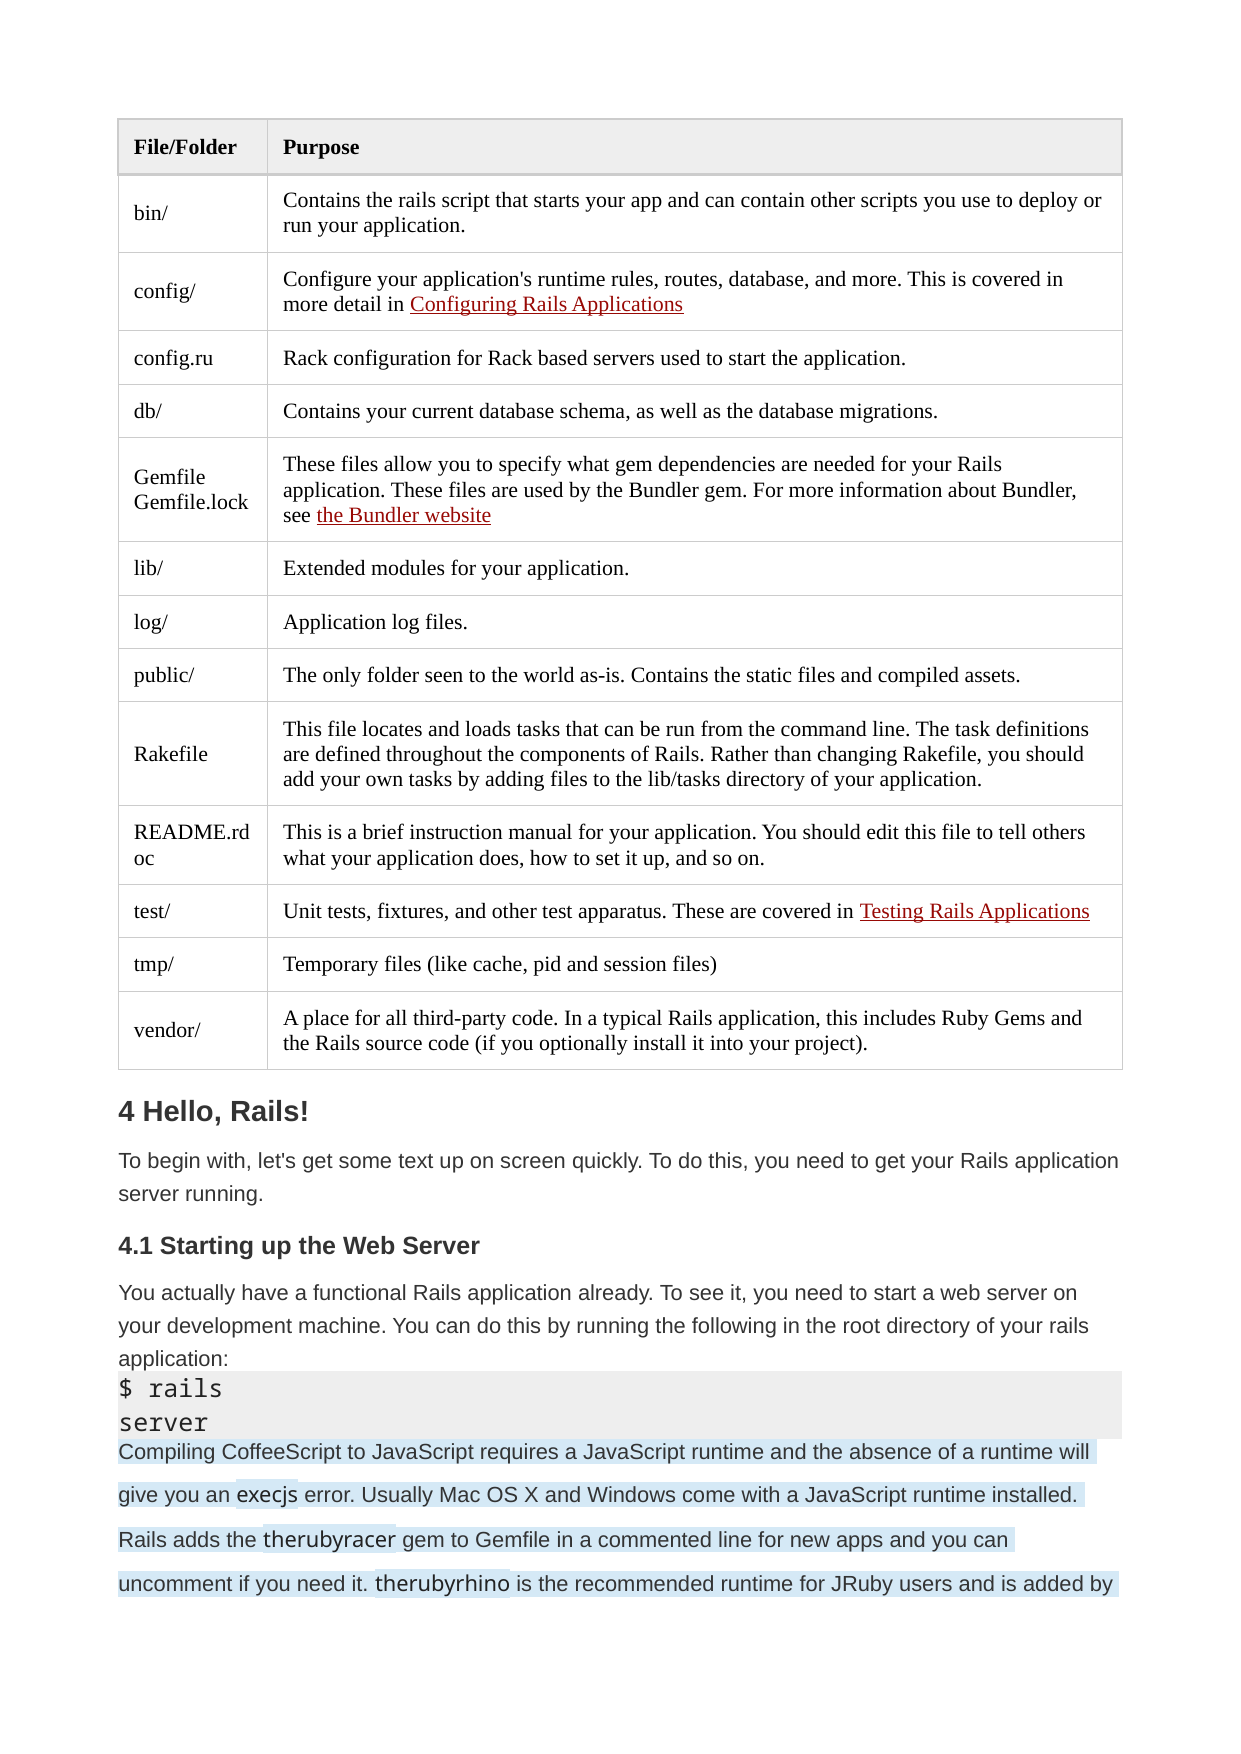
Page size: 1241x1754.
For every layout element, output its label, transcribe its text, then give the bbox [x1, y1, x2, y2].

table_cell lib/ [119, 542, 267, 594]
table_cell log/ [119, 596, 267, 648]
table_cell config/ [119, 253, 267, 330]
table_cell db/ [119, 385, 267, 437]
table_cell config.ru [119, 331, 267, 384]
table_cell The only folder seen to the world as-is. Contains the static files and compiled assets. [268, 649, 1122, 701]
text To begin with, let's get some text up on screen quickly. To do this, you need to get your Rails application server running. [118, 1141, 1122, 1206]
subtitle 4.1 Starting up the Web Server [118, 1231, 1122, 1260]
table_cell Extended modules for your application. [268, 542, 1122, 594]
table_cell public/ [119, 649, 267, 701]
table_cell Gemfile Gemfile.lock [119, 438, 267, 541]
table_cell This file locates and loads tasks that can be run from the command line. The task definitions are defined throughout the components of Rails. Rather than changing Rakefile, you should add your own tasks by adding files to the lib/tasks directory of your application. [268, 702, 1122, 805]
table_cell These files allow you to specify what gem dependencies are needed for your Rails application. These files are used by the Bundler gem. For more information about Bundler, see the Bundler website [268, 438, 1122, 541]
subtitle 4 Hello, Rails! [118, 1094, 1122, 1128]
table_cell A place for all third-party code. In a typical Rails application, this includes Ruby Gems and the Rails source code (if you optionally install it into your project). [268, 992, 1122, 1069]
table_cell Temporary files (like cache, pid and session files) [268, 938, 1122, 991]
table_cell Rack configuration for Rack based servers used to start the application. [268, 331, 1122, 384]
table_cell Unit tests, fixtures, and other test apparatus. These are covered in Testing Rails Applications [268, 885, 1122, 937]
table_cell Application log files. [268, 596, 1122, 648]
text You actually have a functional Rails application already. To see it, you need to start a web server on your development machine. You can do this by running the following in the root directory of your rails application: [118, 1272, 1122, 1371]
table_cell Contains your current database schema, as well as the database migrations. [268, 385, 1122, 437]
table_cell This is a brief instruction manual for your application. You should edit this file to tell others what your application does, how to set it up, and so on. [268, 806, 1122, 884]
table_cell README.rdoc [119, 806, 267, 884]
table_cell Configure your application's runtime rules, routes, database, and more. This is covered in more detail in Configuring Rails Applications [268, 253, 1122, 330]
table_header File/Folder [119, 120, 267, 173]
table_header $ rails server [118, 1371, 283, 1439]
text Compiling CoffeeScript to JavaScript requires a JavaScript runtime and the absence of a runtime will give you an execjs error. Usually Mac OS X and Windows come with a JavaScript runtime installed. Rails adds the therubyracer gem to Gemfile in a commented line for new apps and you can uncomment if you need it. therubyrhino is the recommended runtime for JRuby users and is added by [118, 1439, 1122, 1598]
table_cell Rakefile [119, 702, 267, 805]
table_cell Contains the rails script that starts your app and can contain other scripts you use to deploy or run your application. [268, 176, 1122, 252]
table_cell tmp/ [119, 938, 267, 991]
table_cell vendor/ [119, 992, 267, 1069]
table_cell bin/ [119, 176, 267, 252]
table_cell test/ [119, 885, 267, 937]
table_header Purpose [268, 120, 1121, 173]
